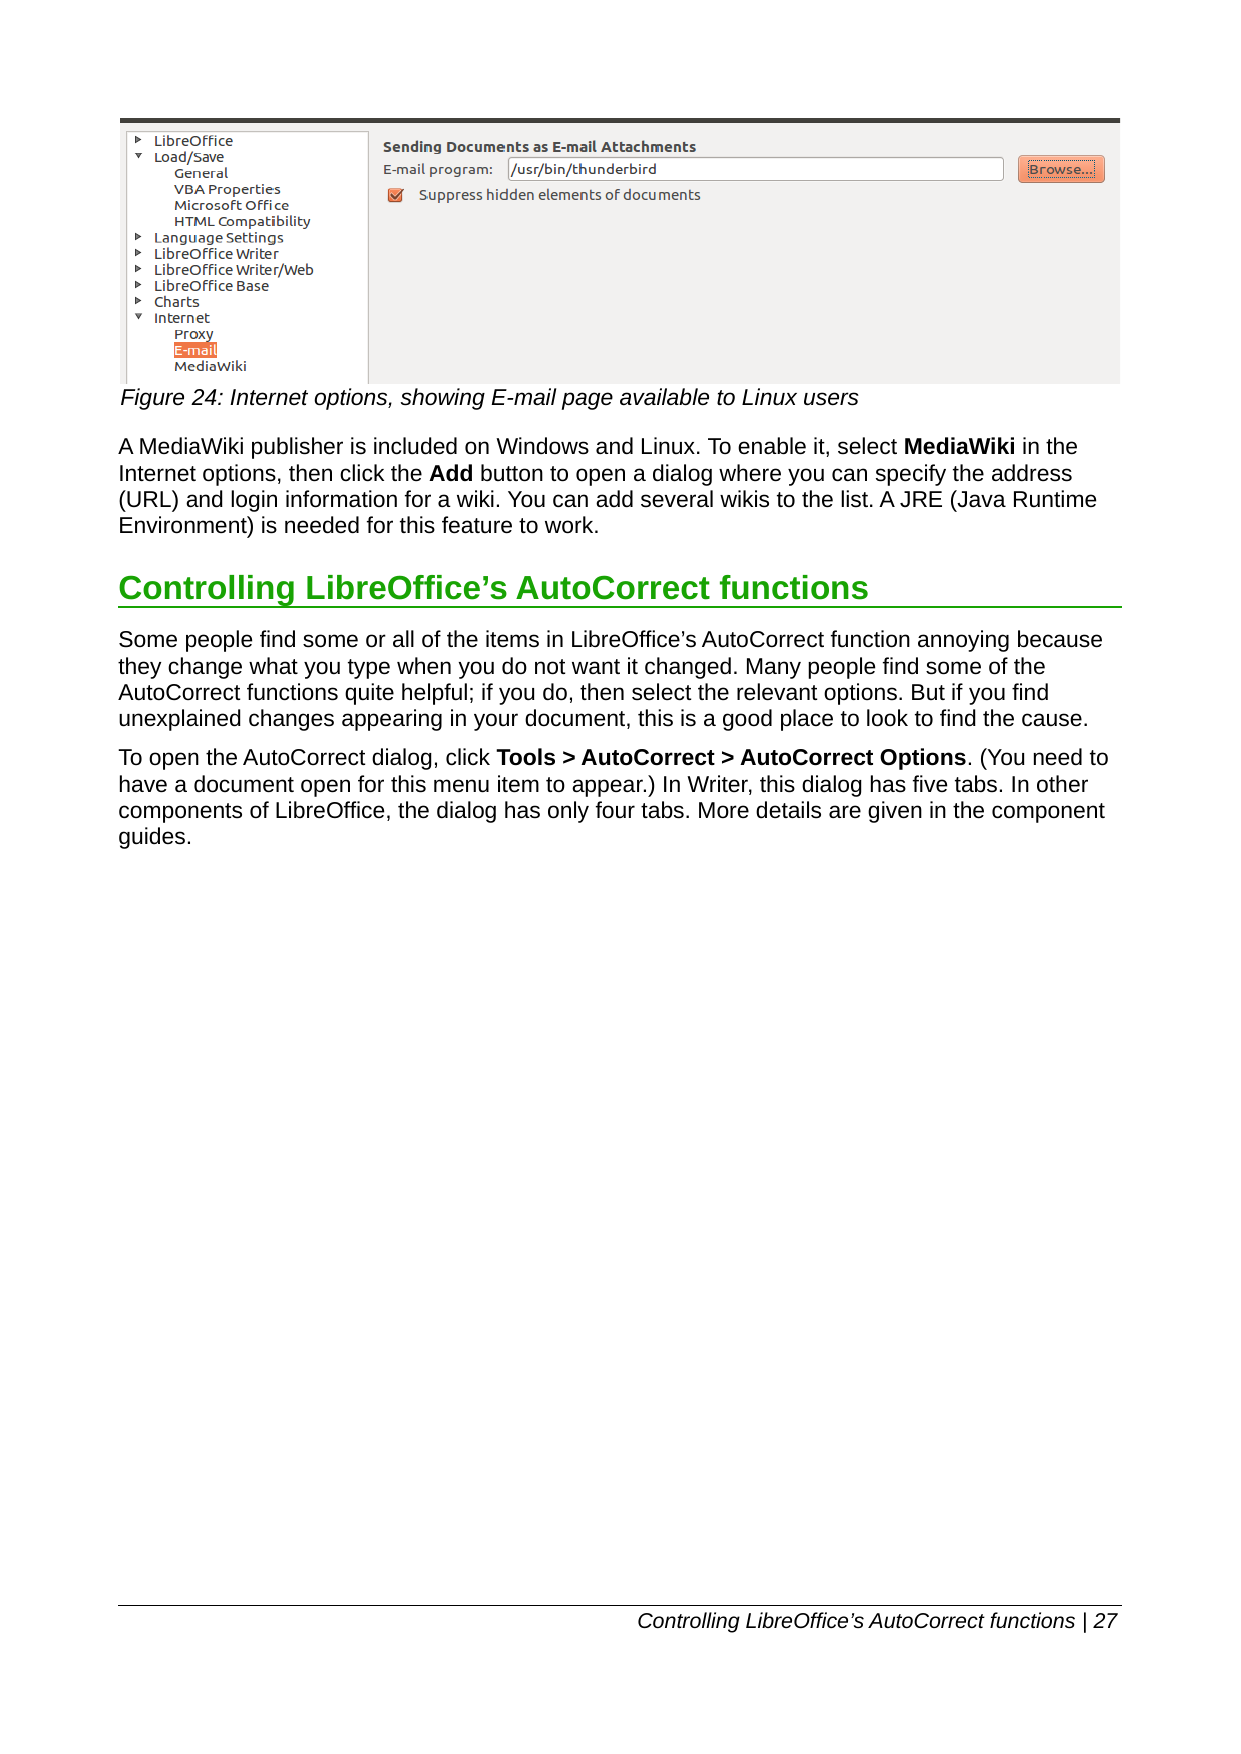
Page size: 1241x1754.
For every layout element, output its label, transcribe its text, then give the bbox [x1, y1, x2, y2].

subtitle Controlling LibreOffice’s AutoCorrect functions [118, 568, 1122, 606]
text Figure 24: Internet options, showing E-mail page available to Linux users [120, 384, 1120, 410]
text A MediaWiki publisher is included on Windows and Linux. To enable it, select MediaWiki in the Internet options, then click the Add button to open a dialog where you can specify the address (URL) and login information for a wiki. You can add several wikis to the list. A JRE (Java Runtime Environment) is needed for this feature to work. [118, 433, 1122, 538]
picture [120, 118, 1121, 384]
text Some people find some or all of the items in LibreOffice’s AutoCorrect function annoying because they change what you type when you do not want it changed. Many people find some of the AutoCorrect functions quite helpful; if you do, then select the relevant options. But if you find unexplained changes appearing in your document, this is a good place to look to find the cause. [118, 626, 1122, 732]
text To open the AutoCorrect dialog, click Tools > AutoCorrect > AutoCorrect Options. (You need to have a document open for this menu item to appear.) In Writer, this dialog has five tabs. In other components of LibreOffice, the dialog has only four tabs. More details are given in the component guides. [118, 744, 1122, 849]
